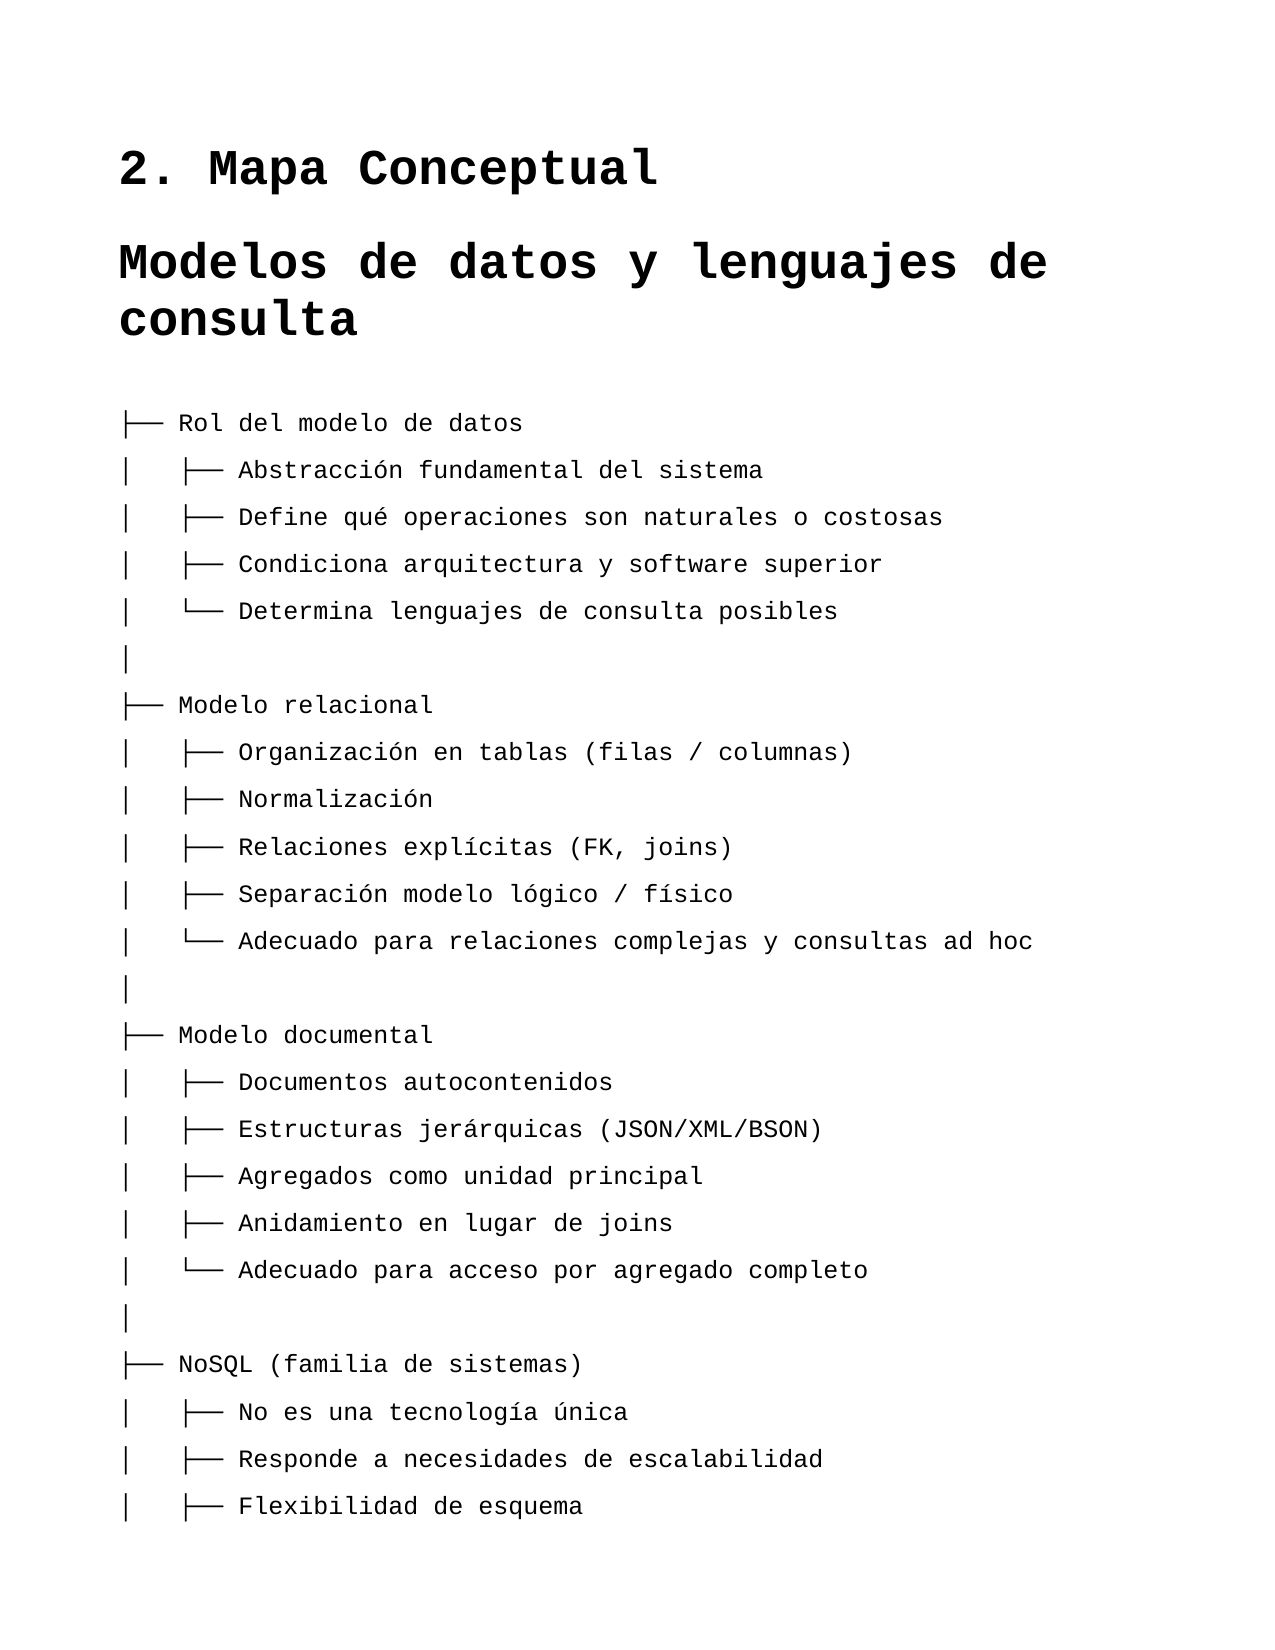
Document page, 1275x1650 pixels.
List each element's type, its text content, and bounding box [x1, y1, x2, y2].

text │ [126, 646, 1157, 674]
subtitle Modelos de datos y lenguajes de consulta [118, 237, 1157, 351]
text │ ├── Relaciones explícitas (FK, joins) [126, 834, 185, 862]
text │ ├── Abstracción fundamental del sistema [126, 457, 185, 486]
text ├── Modelo relacional [126, 693, 1157, 721]
text │ └── Adecuado para acceso por agregado completo [126, 1258, 1157, 1286]
text │ ├── Separación modelo lógico / físico [186, 881, 1157, 909]
text │ ├── Anidamiento en lugar de joins [126, 1211, 185, 1239]
text │ ├── Define qué operaciones son naturales o costosas [186, 504, 1157, 533]
text │ ├── Agregados como unidad principal [186, 1164, 1157, 1192]
text │ └── Adecuado para relaciones complejas y consultas ad hoc [126, 928, 1157, 957]
text │ ├── Separación modelo lógico / físico [126, 881, 185, 909]
text │ ├── Agregados como unidad principal [126, 1164, 185, 1192]
text │ ├── Condiciona arquitectura y software superior [186, 552, 1157, 580]
text │ ├── Normalización [186, 787, 1157, 815]
text │ ├── Organización en tablas (filas / columnas) [186, 740, 1157, 768]
text │ ├── Estructuras jerárquicas (JSON/XML/BSON) [186, 1117, 1157, 1145]
subtitle 2. Mapa Conceptual [118, 143, 1157, 200]
text │ ├── No es una tecnología única [126, 1399, 185, 1427]
text │ ├── Documentos autocontenidos [126, 1069, 185, 1098]
text │ ├── Normalización [126, 787, 185, 815]
text │ [118, 975, 125, 1004]
text │ ├── Responde a necesidades de escalabilidad [126, 1446, 185, 1474]
text │ ├── Define qué operaciones son naturales o costosas [126, 504, 185, 533]
text │ ├── Flexibilidad de esquema [126, 1493, 185, 1522]
text │ [126, 1305, 1157, 1333]
text │ ├── Abstracción fundamental del sistema [186, 457, 1157, 486]
text ├── Rol del modelo de datos [126, 410, 1157, 439]
text │ ├── Relaciones explícitas (FK, joins) [186, 834, 1157, 862]
text │ [126, 975, 1157, 1004]
text │ └── Determina lenguajes de consulta posibles [126, 599, 1157, 627]
text │ ├── Estructuras jerárquicas (JSON/XML/BSON) [126, 1117, 185, 1145]
text │ [118, 1305, 125, 1333]
text ├── Modelo documental [126, 1022, 1157, 1051]
text │ ├── Organización en tablas (filas / columnas) [126, 740, 185, 768]
text │ ├── Responde a necesidades de escalabilidad [186, 1446, 1157, 1474]
text ├── NoSQL (familia de sistemas) [126, 1352, 1157, 1380]
text │ [118, 646, 125, 674]
text │ ├── Documentos autocontenidos [186, 1069, 1157, 1098]
text │ ├── No es una tecnología única [186, 1399, 1157, 1427]
text │ ├── Anidamiento en lugar de joins [186, 1211, 1157, 1239]
text │ ├── Flexibilidad de esquema [186, 1493, 1157, 1522]
text │ ├── Condiciona arquitectura y software superior [126, 552, 185, 580]
